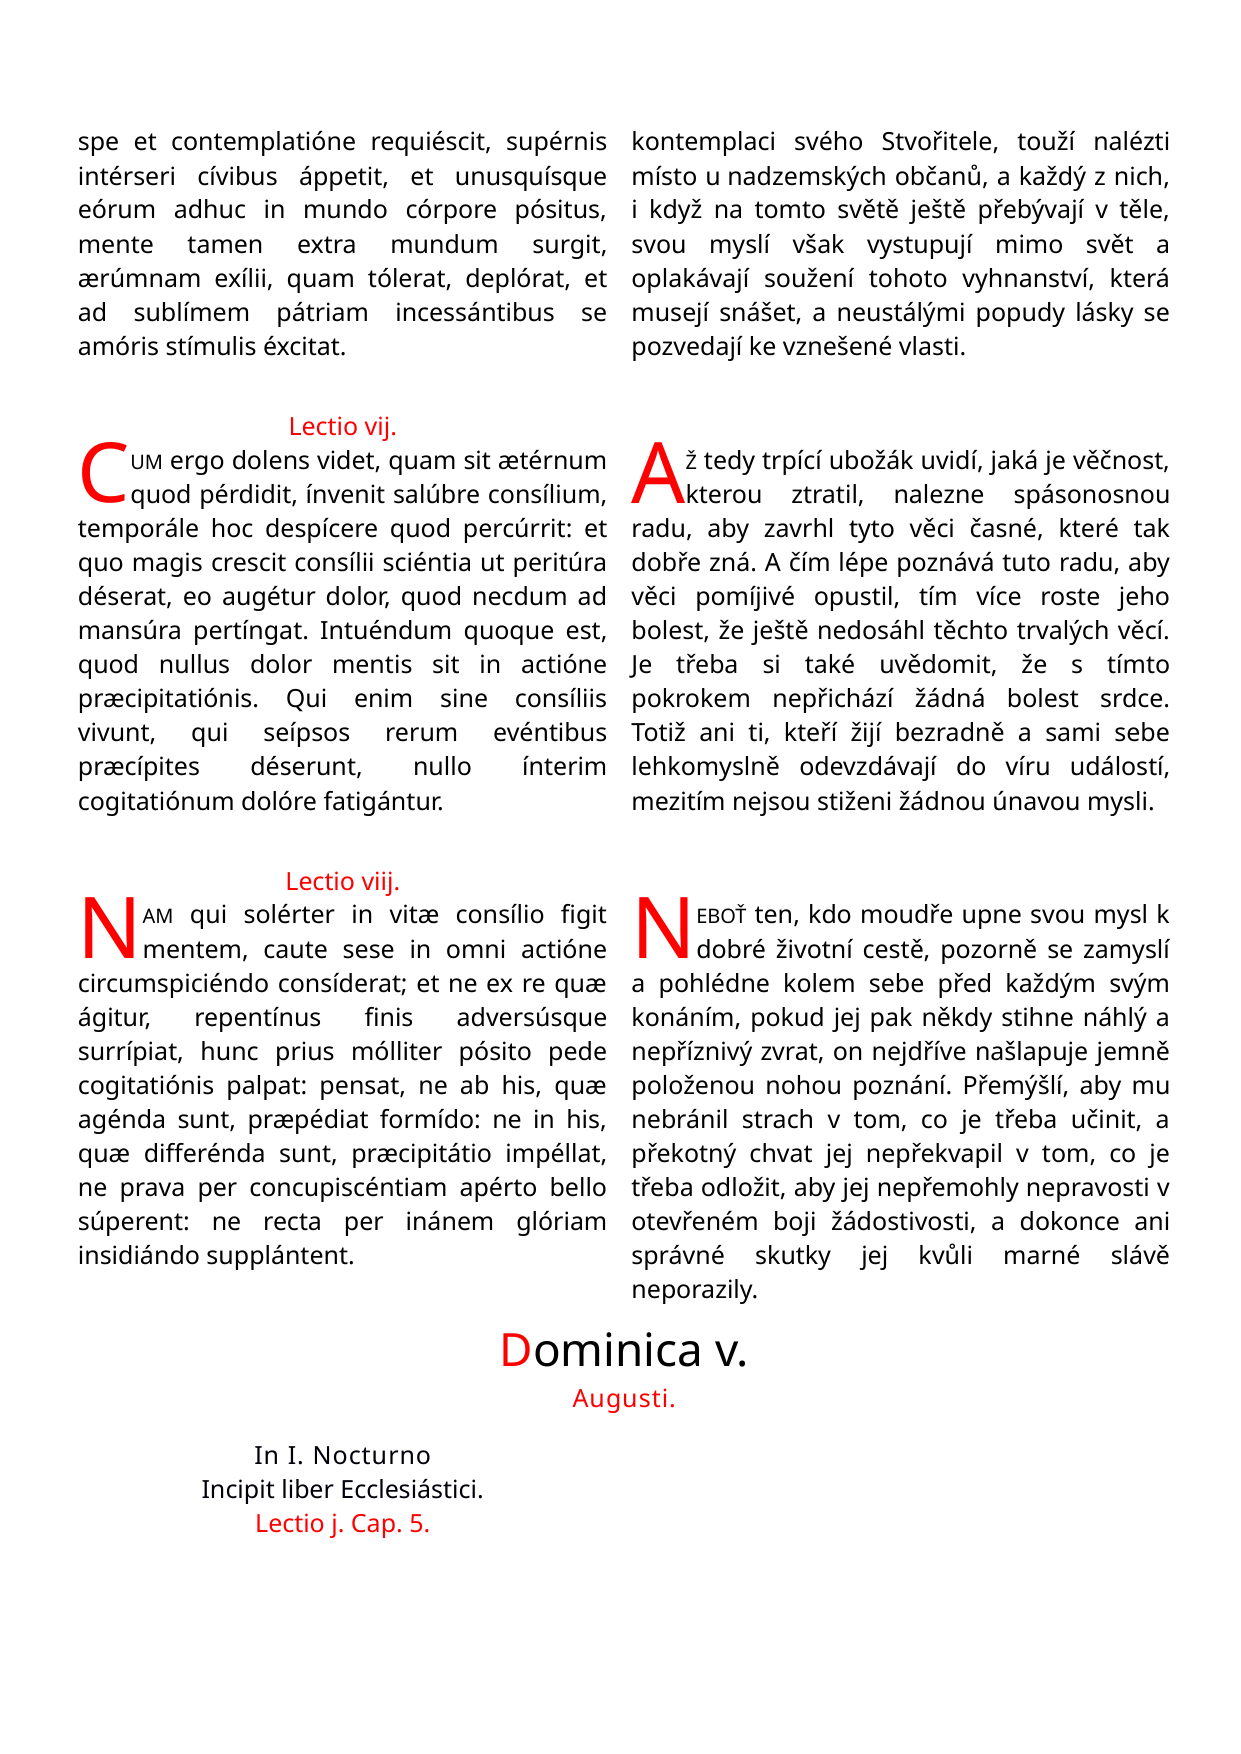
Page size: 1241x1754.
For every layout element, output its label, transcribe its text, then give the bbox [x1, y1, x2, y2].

table_cell spe et contemplatióne requiéscit, supérnis intérseri cívibus áppetit, et unusquísque eórum adhuc in mundo córpore pósitus, mente tamen extra mundum surgit, ærúmnam exílii, quam tólerat, deplórat, et ad sublímem pátriam incessántibus se amóris stímulis éxcitat. [66, 118, 619, 402]
table_cell In I. Nocturno Incipit liber Ecclesiástici. Lectio j. Cap. 5. Noli atténdere ad possessiónes iníquas, et ne díxeris : Est mihi suffíciens vita: nihil enim próderit in témpore vindíctae et obductiónis. Ne sequáris in fortitúdine tua concupiscéntiam cordis tui: et ne díxeris: Quómodo pótui? aut quis me subjíciet propter facta mea? Deus enim víndicans vindicábit. Ne díxeris; Peccávi, et quid mihi áccidit triste? Altíssimus enim est pátiens rédditor. [66, 1432, 619, 1546]
table_cell [619, 1432, 1182, 1546]
table_cell Až tedy trpící ubožák uvidí, jaká je věčnost, kterou ztratil, nalezne spásonosnou radu, aby zavrhl tyto věci časné, které tak dobře zná. A čím lépe poznává tuto radu, aby věci pomíjivé opustil, tím více roste jeho bolest, že ještě nedosáhl těchto trvalých věcí. Je třeba si také uvědomit, že s tímto pokrokem nepřichází žádná bolest srdce. Totiž ani ti, kteří žijí bezradně a sami sebe lehkomyslně odevzdávají do víru událostí, mezitím nejsou stiženi žádnou únavou mysli. [619, 403, 1182, 857]
table_cell Lectio vij. Cum ergo dolens videt, quam sit ætérnum quod pérdidit, ínvenit salúbre consílium, temporále hoc despícere quod percúrrit: et quo magis crescit consílii sciéntia ut peritúra déserat, eo augétur dolor, quod necdum ad mansúra pertíngat. Intuéndum quoque est, quod nullus dolor mentis sit in actióne præcipitatiónis. Qui enim sine consíliis vivunt, qui seípsos rerum evéntibus præcípites déserunt, nullo ínterim cogitatiónum dolóre fatigántur. [66, 403, 619, 857]
table_cell Lectio viij. Nam qui solérter in vitæ consílio figit mentem, caute sese in omni actióne circumspiciéndo consíderat; et ne ex re quæ ágitur, repentínus finis adversúsque surrípiat, hunc prius mólliter pósito pede cogitatiónis palpat: pensat, ne ab his, quæ agénda sunt, præpédiat formído: ne in his, quæ differénda sunt, præcipitátio impéllat, ne prava per concupiscéntiam apérto bello súperent: ne recta per inánem glóriam insidiándo supplántent. [66, 857, 619, 1312]
table_cell Neboť ten, kdo moudře upne svou mysl k dobré životní cestě, pozorně se zamyslí a pohlédne kolem sebe před každým svým konáním, pokud jej pak někdy stihne náhlý a nepříznivý zvrat, on nejdříve našlapuje jemně položenou nohou poznání. Přemýšlí, aby mu nebránil strach v tom, co je třeba učinit, a překotný chvat jej nepřekvapil v tom, co je třeba odložit, aby jej nepřemohly nepravosti v otevřeném boji žádostivosti, a dokonce ani správné skutky jej kvůli marné slávě neporazily. [619, 857, 1182, 1312]
table_cell kontemplaci svého Stvořitele, touží nalézti místo u nadzemských občanů, a každý z nich, i když na tomto světě ještě přebývají v těle, svou myslí však vystupují mimo svět a oplakávají soužení tohoto vyhnanství, která musejí snášet, a neustálými popudy lásky se pozvedají ke vznešené vlasti. [619, 118, 1182, 402]
table_cell Dominica v. Augusti. [66, 1312, 1182, 1432]
